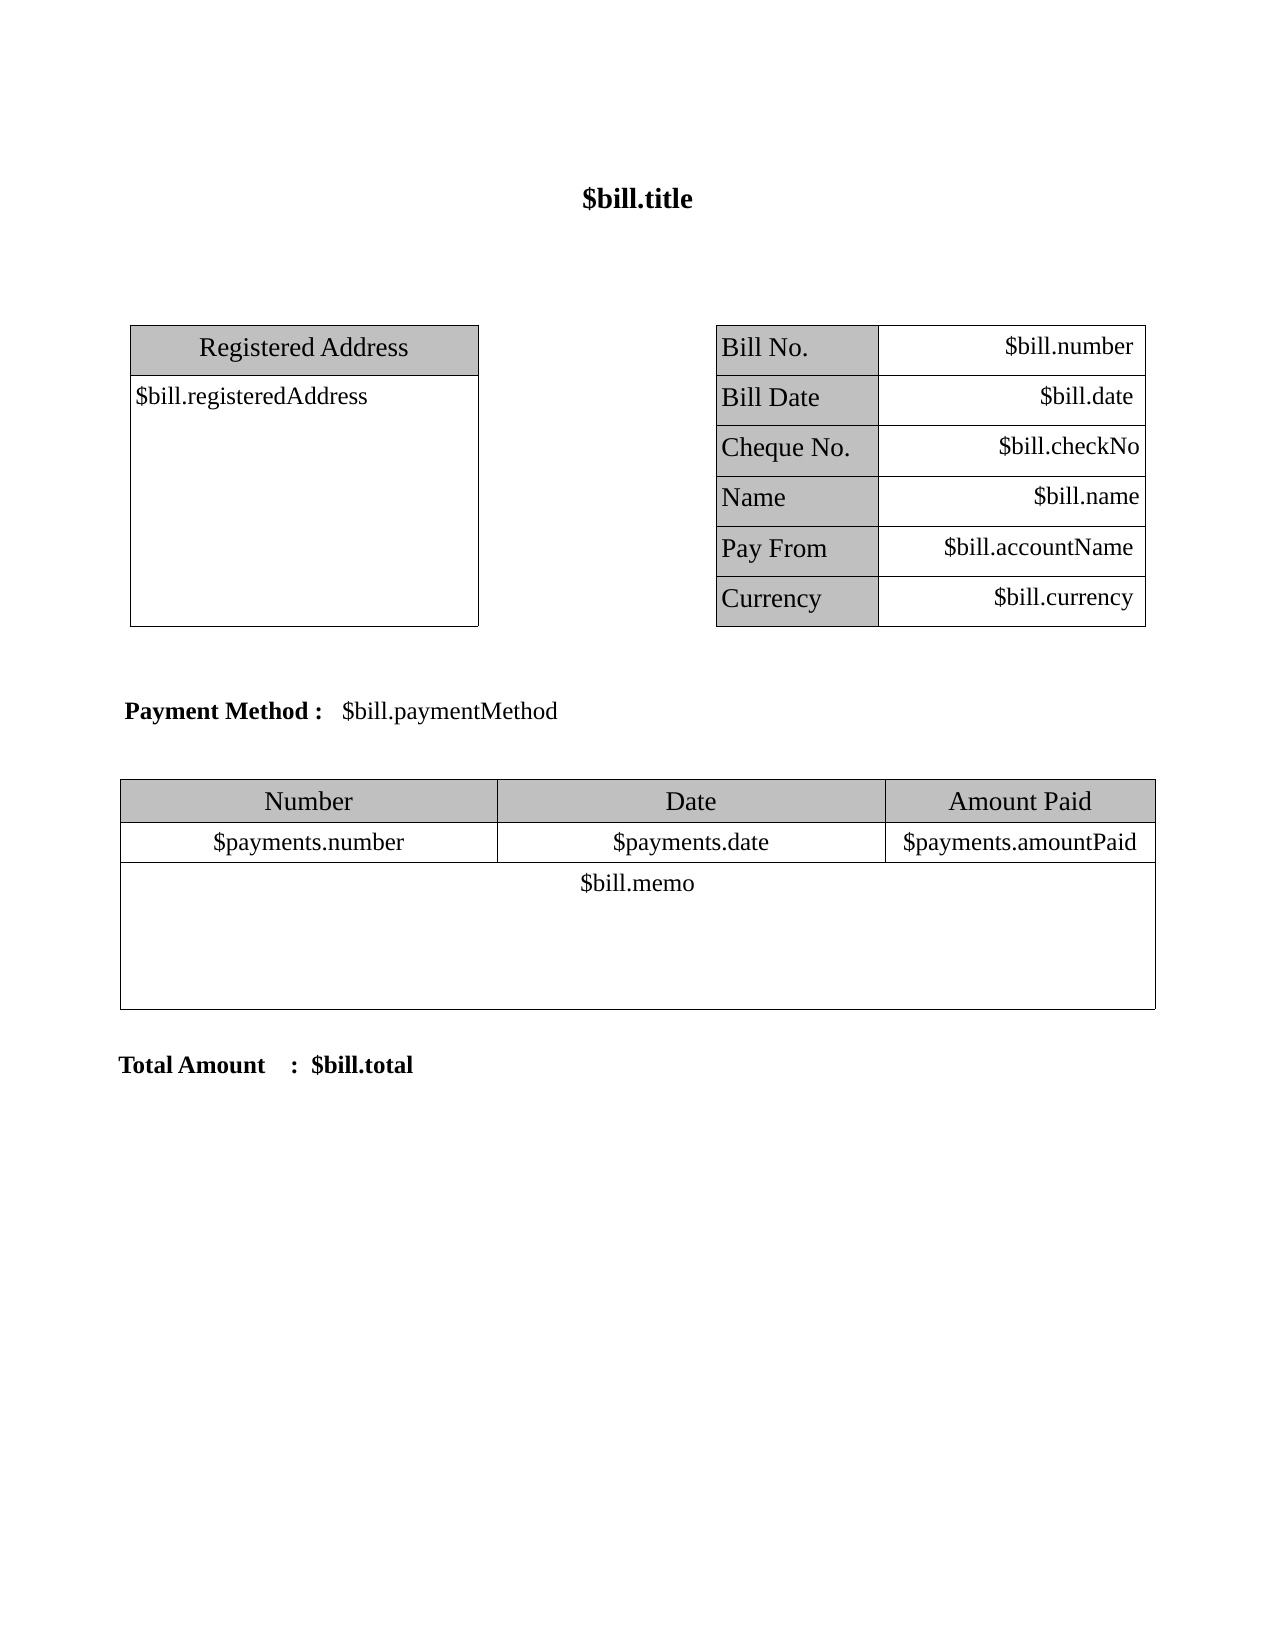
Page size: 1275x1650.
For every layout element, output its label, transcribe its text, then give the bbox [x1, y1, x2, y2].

table_cell $bill.currency [879, 577, 1145, 626]
table_header Number [121, 780, 497, 822]
table_cell Bill Date [717, 376, 878, 425]
table_cell $bill.registeredAddress [131, 376, 478, 626]
table_cell [479, 375, 716, 425]
table_cell [479, 476, 716, 526]
table_cell $bill.checkNo [879, 426, 1145, 476]
table_cell $bill.name [879, 477, 1145, 526]
table_cell [479, 526, 716, 576]
table_header $bill.number [879, 326, 1145, 375]
table_header Date [498, 780, 885, 822]
table_cell $payments.date [498, 823, 885, 862]
table_header Amount Paid [886, 780, 1155, 822]
table_cell $payments.number [121, 823, 497, 862]
text Total Amount : $bill.total [118, 1050, 1157, 1079]
table_cell [479, 576, 716, 626]
table_cell Name [717, 477, 878, 526]
table_header Registered Address [131, 326, 478, 375]
table_cell Pay From [717, 527, 878, 576]
table_header [479, 325, 716, 375]
table_cell [479, 425, 716, 476]
table_header $bill.memo [121, 863, 1155, 1009]
table_header Bill No. [717, 326, 878, 375]
table_cell Currency [717, 577, 878, 626]
table_cell $bill.date [879, 376, 1145, 425]
table_cell $bill.accountName [879, 527, 1145, 576]
table_cell $payments.amountPaid [886, 823, 1155, 862]
text Payment Method : $bill.paymentMethod [118, 696, 1157, 725]
table_header $bill.title [120, 118, 1155, 284]
table_cell Cheque No. [717, 426, 878, 476]
